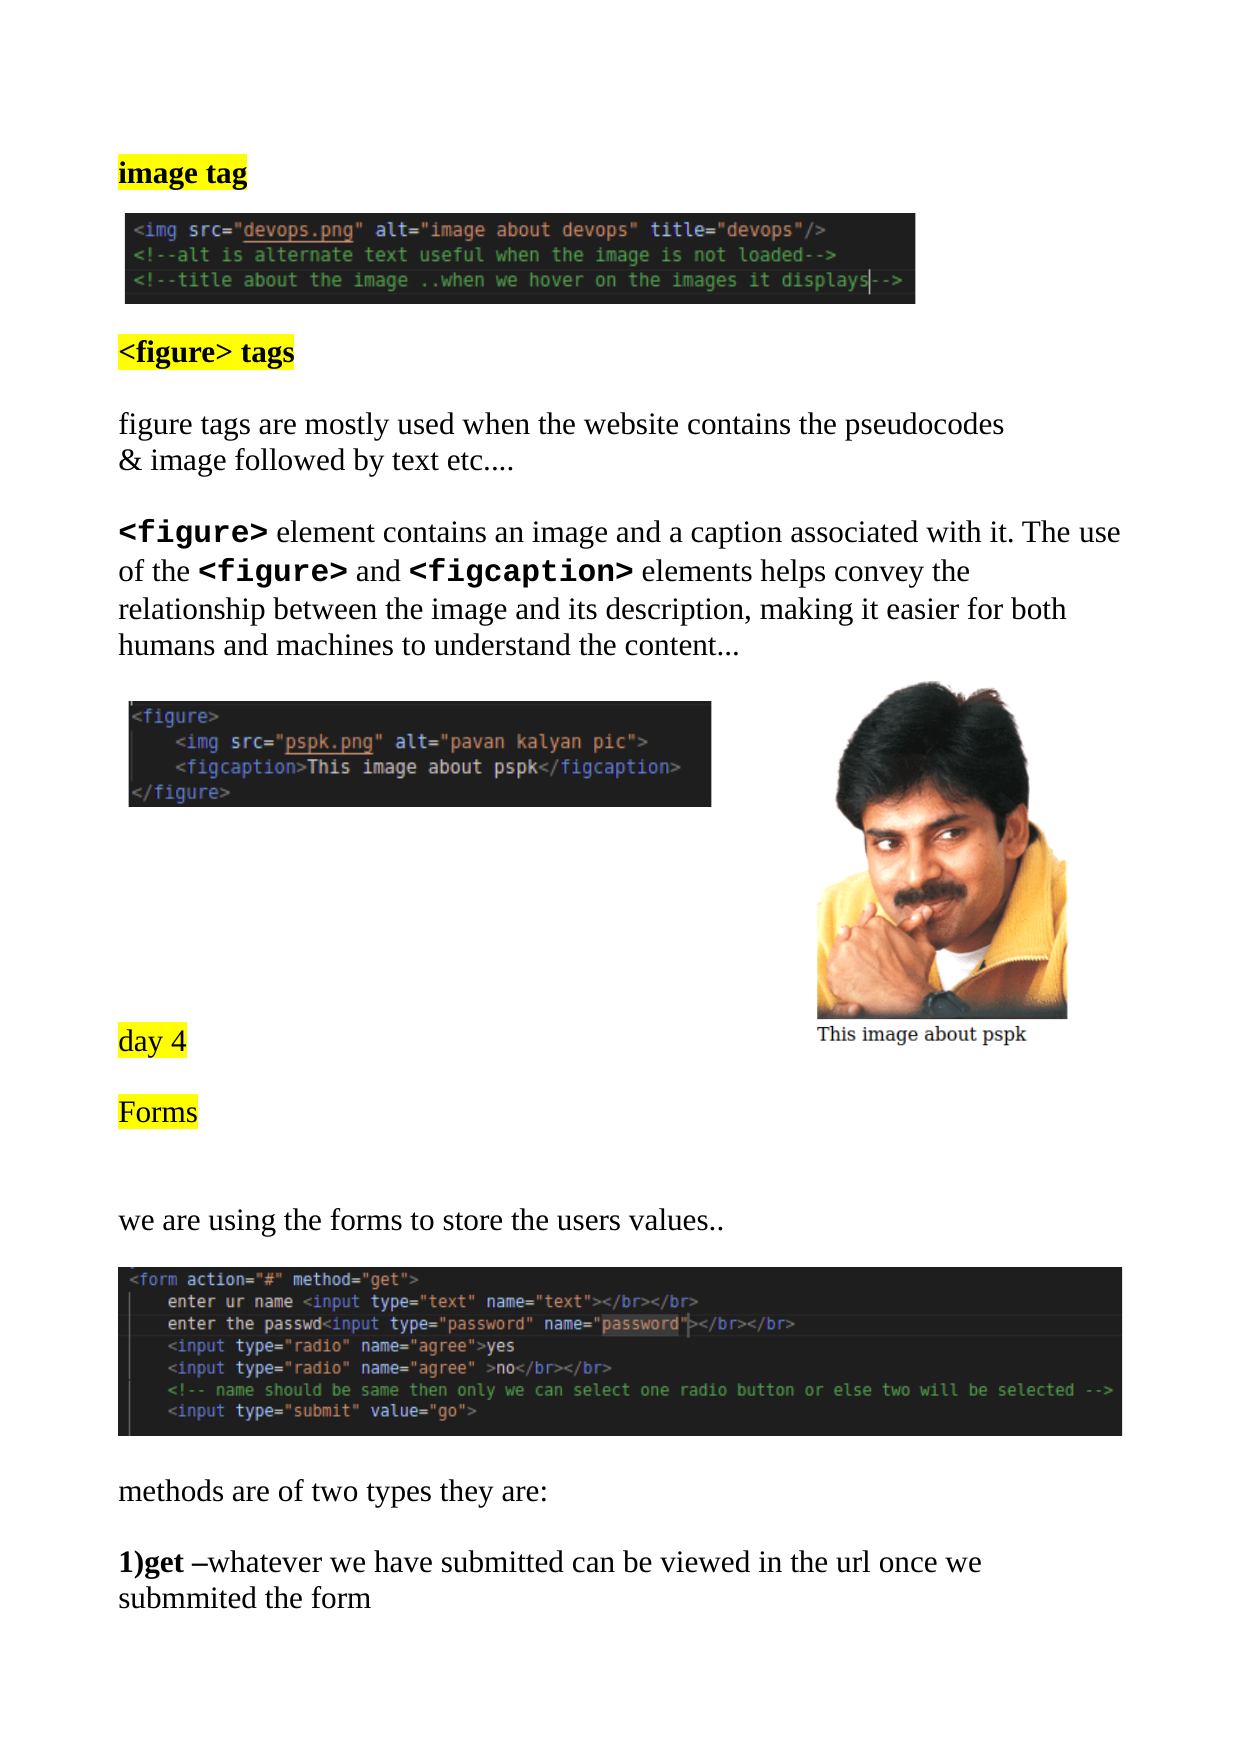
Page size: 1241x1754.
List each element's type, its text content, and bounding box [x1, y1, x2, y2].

text methods are of two types they are: [118, 1472, 1122, 1508]
text <figure> element contains an image and a caption associated with it. The use of the <figure> and <figcaption> elements helps convey the relationship between the image and its description, making it easier for both humans and machines to understand the content... [118, 513, 1122, 662]
text image tag [118, 154, 1122, 190]
picture [118, 1267, 1123, 1436]
text day 4 [118, 1022, 1122, 1058]
text & image followed by text etc.... [118, 442, 1122, 477]
text figure tags are mostly used when the website contains the pseudocodes [118, 406, 1122, 442]
picture [128, 701, 712, 807]
text Forms [118, 1094, 1122, 1129]
picture [124, 213, 916, 304]
text <figure> tags [118, 334, 1122, 370]
text we are using the forms to store the users values.. [118, 1201, 1122, 1237]
picture [799, 679, 1080, 1051]
text 1)get –whatever we have submitted can be viewed in the url once we submmited the form [118, 1544, 1122, 1616]
